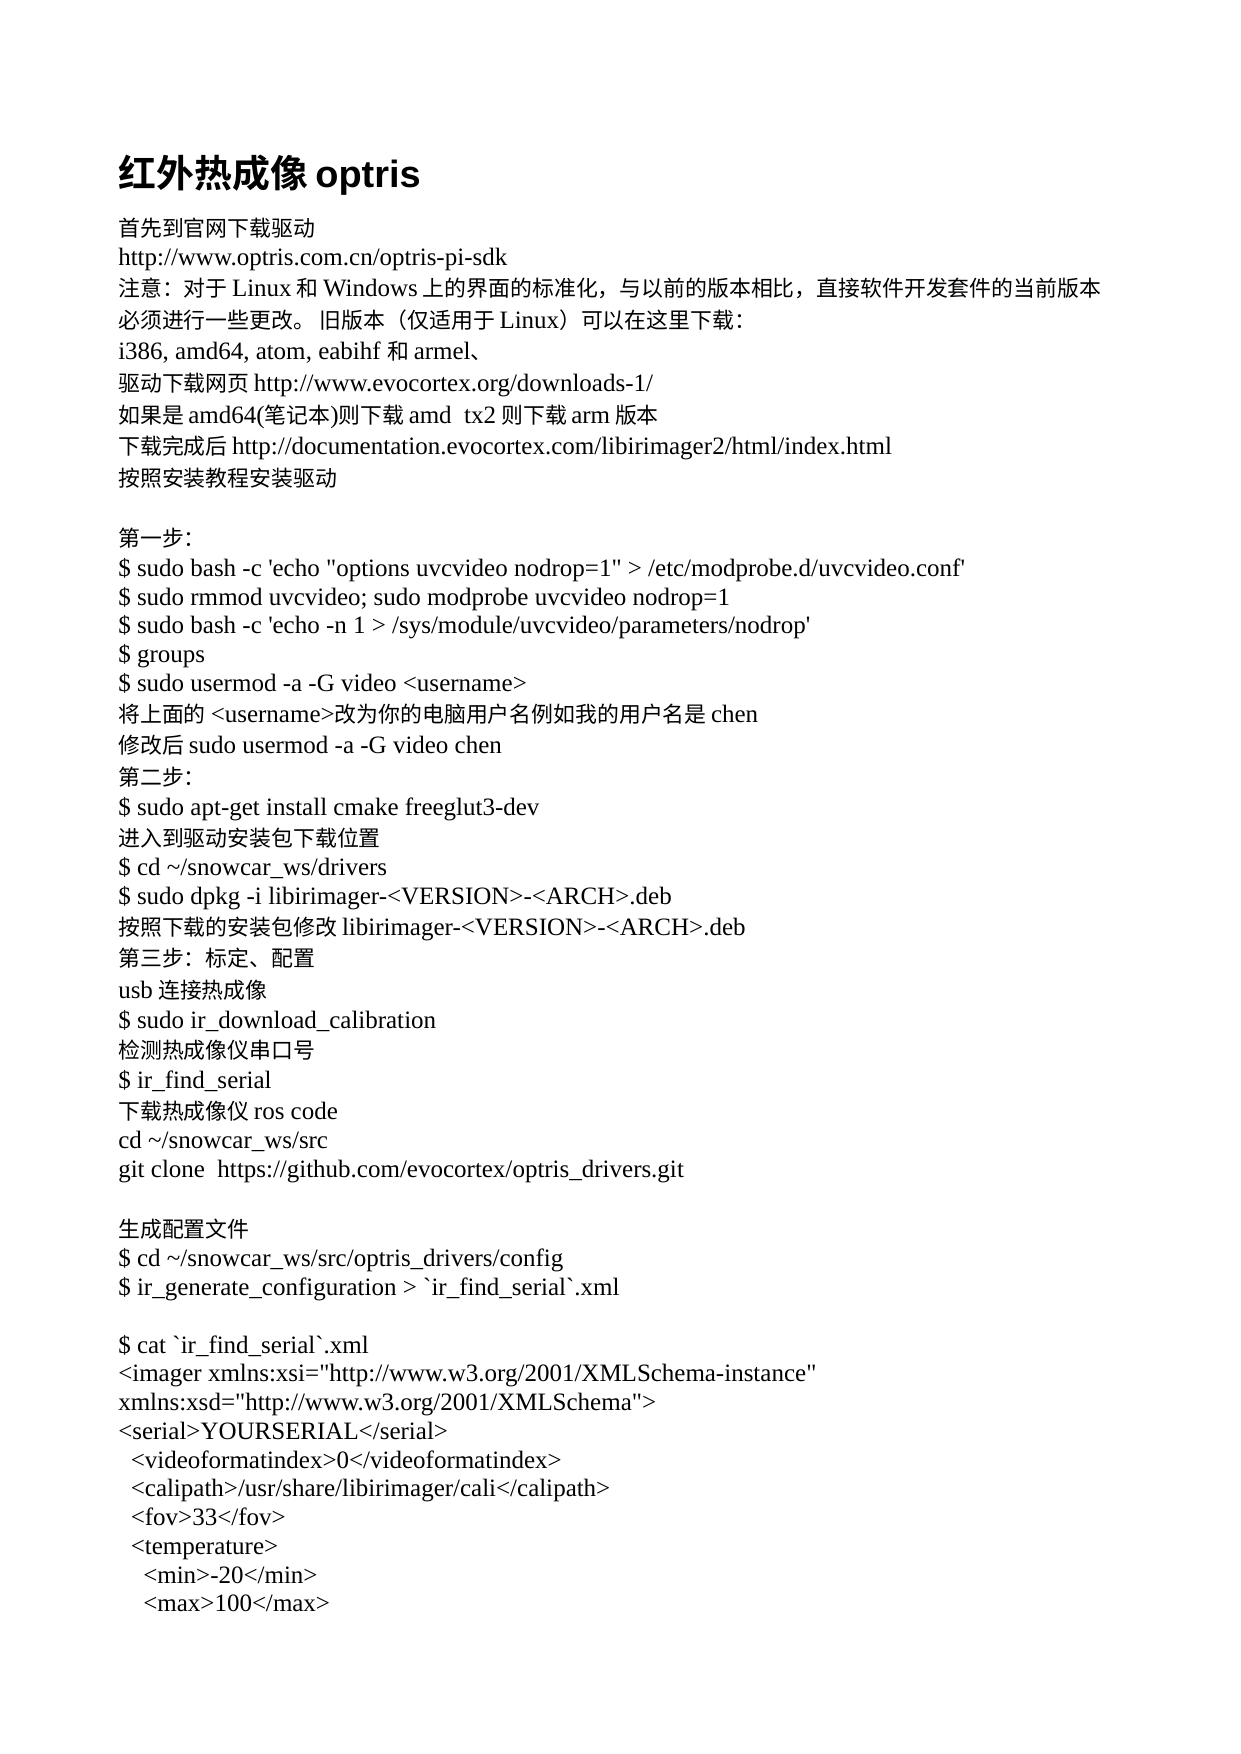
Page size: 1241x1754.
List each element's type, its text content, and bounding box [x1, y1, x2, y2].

text $ sudo rmmod uvcvideo; sudo modprobe uvcvideo nodrop=1 [118, 582, 1122, 611]
subtitle 红外热成像optris [118, 143, 1122, 198]
text 检测热成像仪串口号 [118, 1033, 1122, 1065]
text 注意：对于Linux和Windows上的界面的标准化，与以前的版本相比，直接软件开发套件的当前版本必须进行一些更改。 旧版本（仅适用于Linux）可以在这里下载： [118, 271, 1122, 334]
text 第三步：标定、配置 [118, 941, 1122, 973]
text $ cat `ir_find_serial`.xml [118, 1330, 1122, 1358]
text 进入到驱动安装包下载位置 [118, 821, 1122, 852]
text $ ir_generate_configuration > `ir_find_serial`.xml [118, 1272, 1122, 1301]
text 下载热成像仪ros code [118, 1094, 1122, 1126]
text 修改后 sudo usermod -a -G video chen [118, 728, 1122, 760]
text $ sudo ir_download_calibration [118, 1005, 1122, 1033]
text 第一步： [118, 521, 1122, 553]
text http://www.optris.com.cn/optris-pi-sdk [118, 242, 1122, 271]
text $ sudo bash -c 'echo "options uvcvideo nodrop=1" > /etc/modprobe.d/uvcvideo.conf' [118, 553, 1122, 582]
text $ cd ~/snowcar_ws/src/optris_drivers/config [118, 1243, 1122, 1272]
text 按照下载的安装包修改 libirimager-<VERSION>-<ARCH>.deb [118, 910, 1122, 941]
text <fov>33</fov> [118, 1502, 1122, 1531]
text <calipath>/usr/share/libirimager/cali</calipath> [118, 1473, 1122, 1502]
text <imager xmlns:xsi="http://www.w3.org/2001/XMLSchema-instance" xmlns:xsd="http://www.w3.org/2001/XMLSchema"> [118, 1358, 1122, 1416]
text <max>100</max> [118, 1588, 1122, 1617]
text 将上面的 <username>改为你的电脑用户名例如我的用户名是chen [118, 697, 1122, 728]
text cd ~/snowcar_ws/src [118, 1126, 1122, 1154]
text 首先到官网下载驱动 [118, 211, 1122, 242]
text $ ir_find_serial [118, 1065, 1122, 1094]
text <videoformatindex>0</videoformatindex> [118, 1445, 1122, 1473]
text $ sudo bash -c 'echo -n 1 > /sys/module/uvcvideo/parameters/nodrop' [118, 611, 1122, 639]
text 下载完成后http://documentation.evocortex.com/libirimager2/html/index.html [118, 429, 1122, 461]
text 按照安装教程安装驱动 [118, 461, 1122, 493]
text $ groups [118, 639, 1122, 668]
text usb连接热成像 [118, 973, 1122, 1005]
text $ sudo apt-get install cmake freeglut3-dev [118, 792, 1122, 821]
text $ sudo dpkg -i libirimager-<VERSION>-<ARCH>.deb [118, 881, 1122, 910]
text <temperature> [118, 1531, 1122, 1560]
text git clone https://github.com/evocortex/optris_drivers.git [118, 1154, 1122, 1183]
text $ cd ~/snowcar_ws/drivers [118, 852, 1122, 881]
text 如果是amd64(笔记本)则下载amd tx2则下载arm版本 [118, 398, 1122, 429]
text <min>-20</min> [118, 1560, 1122, 1588]
text $ sudo usermod -a -G video <username> [118, 668, 1122, 697]
text i386, amd64, atom, eabihf 和 armel、 [118, 334, 1122, 366]
text <serial>YOURSERIAL</serial> [118, 1416, 1122, 1445]
text 生成配置文件 [118, 1212, 1122, 1243]
text 驱动下载网页http://www.evocortex.org/downloads-1/ [118, 366, 1122, 398]
text 第二步： [118, 760, 1122, 792]
